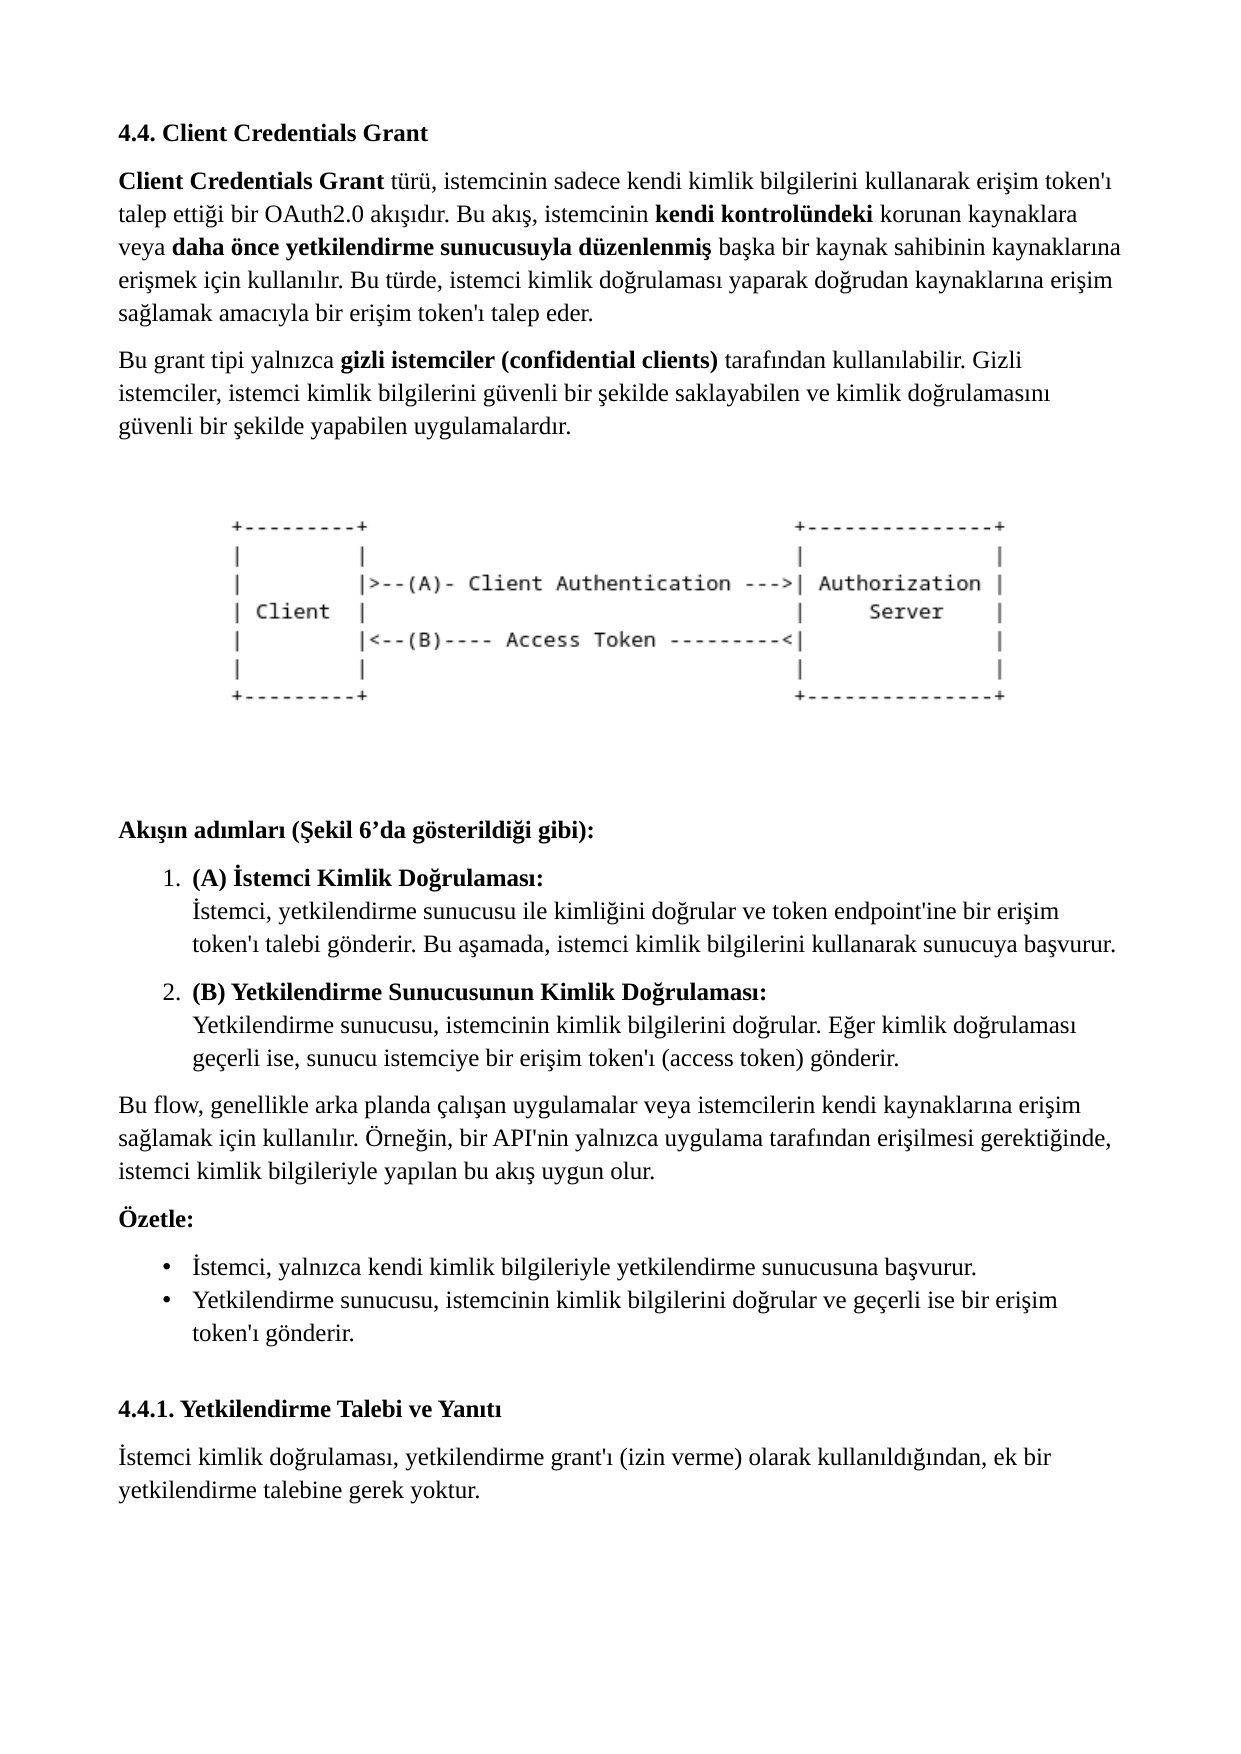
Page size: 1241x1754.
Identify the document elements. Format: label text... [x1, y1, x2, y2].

list (A) İstemci Kimlik Doğrulaması: İstemci, yetkilendirme sunucusu ile kimliğini doğrular ve token endpoint'ine bir erişim token'ı talebi gönderir. Bu aşamada, istemci kimlik bilgilerini kullanarak sunucuya başvurur. [162, 863, 1122, 958]
list İstemci, yalnızca kendi kimlik bilgileriyle yetkilendirme sunucusuna başvurur. [162, 1252, 1122, 1280]
text Bu grant tipi yalnızca gizli istemciler (confidential clients) tarafından kullanılabilir. Gizli istemciler, istemci kimlik bilgilerini güvenli bir şekilde saklayabilen ve kimlik doğrulamasını güvenli bir şekilde yapabilen uygulamalardır. [118, 345, 1122, 440]
list (B) Yetkilendirme Sunucusunun Kimlik Doğrulaması: Yetkilendirme sunucusu, istemcinin kimlik bilgilerini doğrular. Eğer kimlik doğrulaması geçerli ise, sunucu istemciye bir erişim token'ı (access token) gönderir. [162, 977, 1122, 1072]
text Özetle: [118, 1204, 1122, 1233]
text 4.4.1. Yetkilendirme Talebi ve Yanıtı [118, 1394, 1122, 1423]
list Yetkilendirme sunucusu, istemcinin kimlik bilgilerini doğrular ve geçerli ise bir erişim token'ı gönderir. [162, 1285, 1122, 1346]
text Akışın adımları (Şekil 6’da gösterildiği gibi): [118, 816, 1122, 844]
text 4.4. Client Credentials Grant [118, 118, 1122, 147]
text Bu flow, genellikle arka planda çalışan uygulamalar veya istemcilerin kendi kaynaklarına erişim sağlamak için kullanılır. Örneğin, bir API'nin yalnızca uygulama tarafından erişilmesi gerektiğinde, istemci kimlik bilgileriyle yapılan bu akış uygun olur. [118, 1090, 1122, 1185]
text İstemci kimlik doğrulaması, yetkilendirme grant'ı (izin verme) olarak kullanıldığından, ek bir yetkilendirme talebine gerek yoktur. [118, 1442, 1122, 1503]
text Client Credentials Grant türü, istemcinin sadece kendi kimlik bilgilerini kullanarak erişim token'ı talep ettiği bir OAuth2.0 akışıdır. Bu akış, istemcinin kendi kontrolündeki korunan kaynaklara veya daha önce yetkilendirme sunucusuyla düzenlenmiş başka bir kaynak sahibinin kaynaklarına erişmek için kullanılır. Bu türde, istemci kimlik doğrulaması yaparak doğrudan kaynaklarına erişim sağlamak amacıyla bir erişim token'ı talep eder. [118, 166, 1122, 327]
picture [226, 506, 1014, 716]
